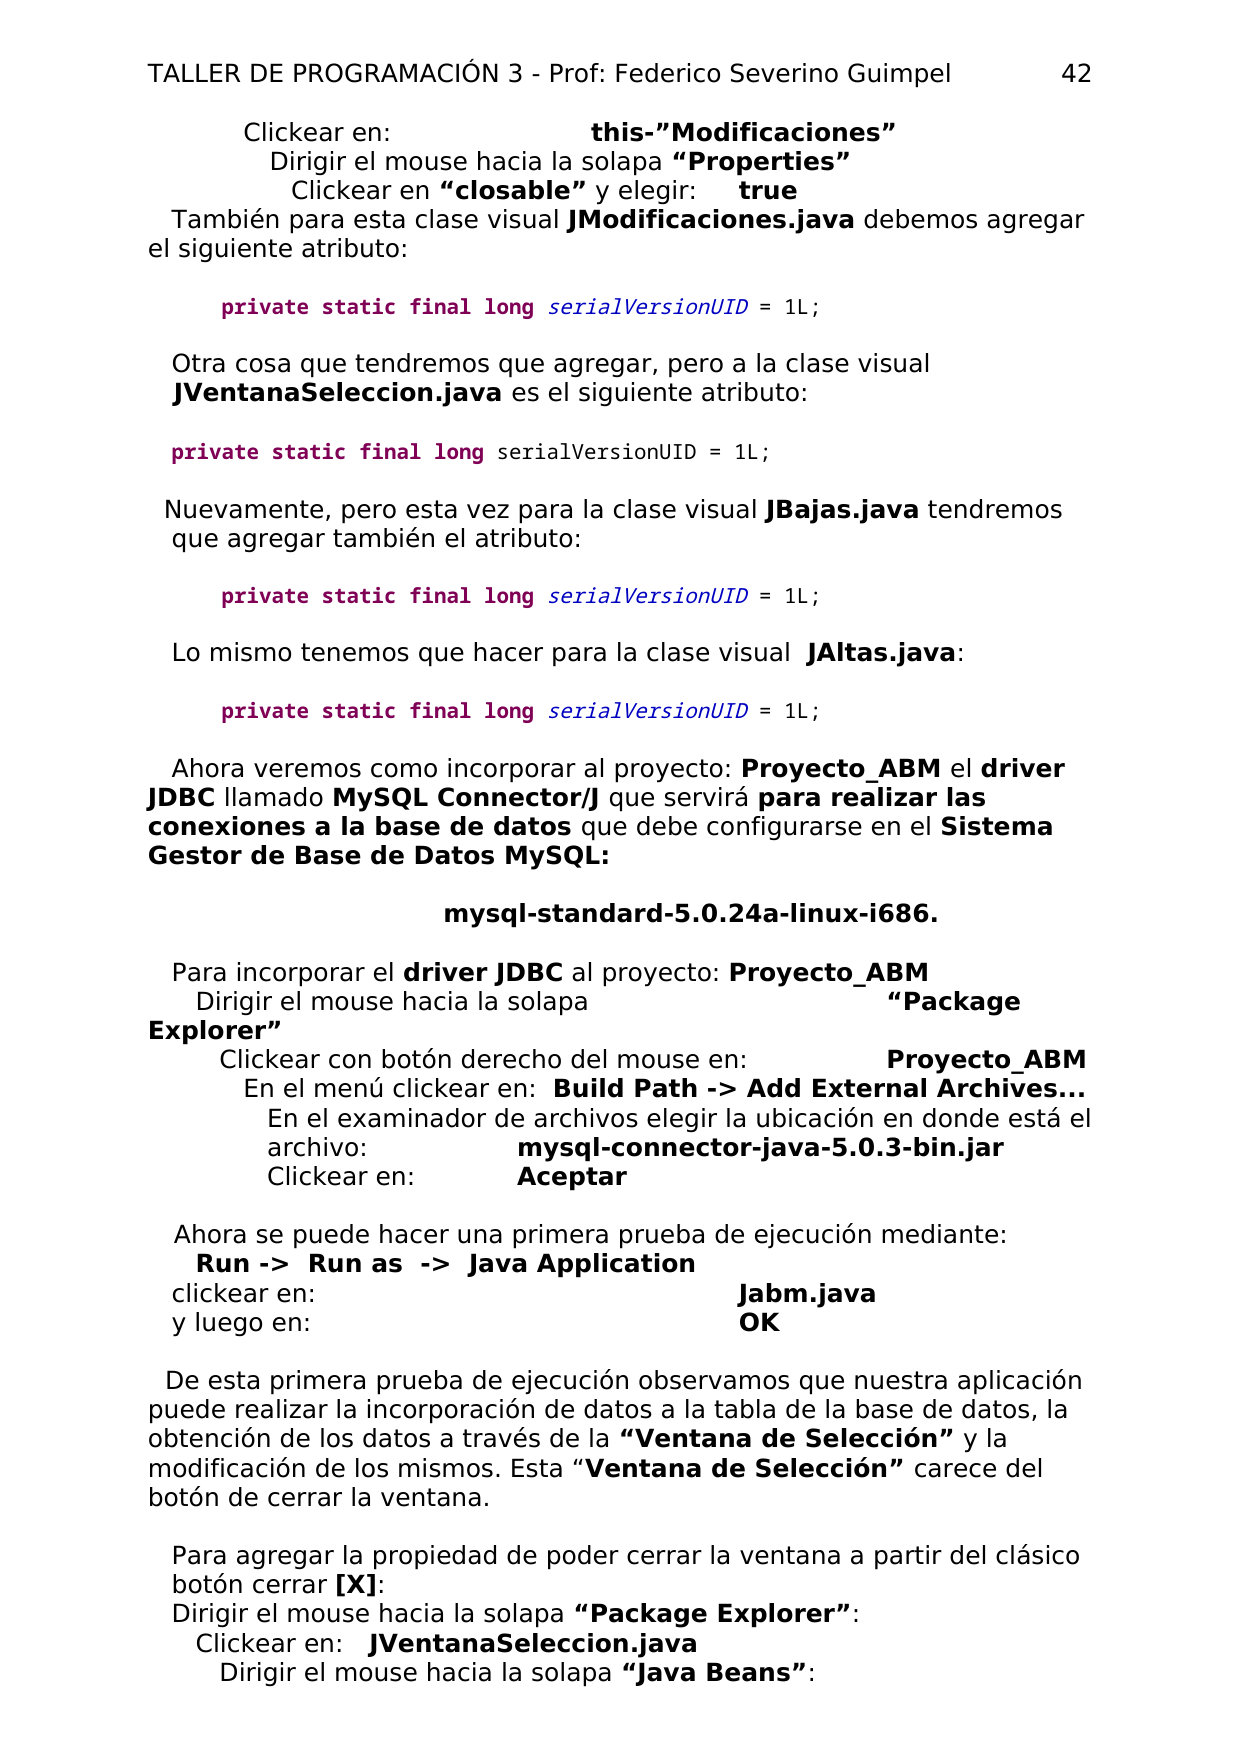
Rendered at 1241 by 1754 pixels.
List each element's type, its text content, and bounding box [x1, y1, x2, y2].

text Nuevamente, pero esta vez para la clase visual JBajas.java tendremos [148, 495, 1093, 524]
text botón cerrar [X]: [148, 1570, 1093, 1599]
text private static final long serialVersionUID = 1L; [148, 582, 1093, 610]
text Clickear en: JVentanaSeleccion.java [148, 1629, 1093, 1658]
text Dirigir el mouse hacia la solapa “Properties” [148, 147, 1093, 176]
text De esta primera prueba de ejecución observamos que nuestra aplicación puede realizar la incorporación de datos a la tabla de la base de datos, la obtención de los datos a través de la “Ventana de Selección” y la modificación de los mismos. Esta “Ventana de Selección” carece del botón de cerrar la ventana. [148, 1366, 1093, 1512]
text Clickear en “closable” y elegir: true [148, 176, 1093, 205]
text clickear en: Jabm.java [148, 1279, 1093, 1308]
text Dirigir el mouse hacia la solapa “Package Explorer”: [148, 1599, 1093, 1629]
text Clickear con botón derecho del mouse en: Proyecto_ABM [148, 1045, 1093, 1074]
text private static final long serialVersionUID = 1L; [148, 696, 1093, 724]
text Otra cosa que tendremos que agregar, pero a la clase visual [148, 349, 1093, 378]
text y luego en: OK [148, 1308, 1093, 1337]
text Clickear en: this-”Modificaciones” [148, 118, 1093, 147]
text Lo mismo tenemos que hacer para la clase visual JAltas.java: [148, 638, 1093, 668]
text Ahora se puede hacer una primera prueba de ejecución mediante: [148, 1220, 1093, 1249]
text Clickear en: Aceptar [148, 1162, 1093, 1191]
text private static final long serialVersionUID = 1L; [148, 292, 1093, 320]
text También para esta clase visual JModificaciones.java debemos agregar el siguiente atributo: [148, 205, 1093, 263]
text Para agregar la propiedad de poder cerrar la ventana a partir del clásico [148, 1541, 1093, 1570]
text Ahora veremos como incorporar al proyecto: Proyecto_ABM el driver JDBC llamado MySQL Connector/J que servirá para realizar las conexiones a la base de datos que debe configurarse en el Sistema Gestor de Base de Datos MySQL: [148, 754, 1093, 870]
text mysql-standard-5.0.24a-linux-i686. [148, 899, 1093, 929]
text Dirigir el mouse hacia la solapa “Java Beans”: [148, 1658, 1093, 1687]
text Para incorporar el driver JDBC al proyecto: Proyecto_ABM [148, 958, 1093, 987]
text En el menú clickear en: Build Path -> Add External Archives... [148, 1074, 1093, 1104]
text private static final long serialVersionUID = 1L; [148, 436, 1093, 466]
text Dirigir el mouse hacia la solapa “Package Explorer” [148, 987, 1093, 1045]
text archivo: mysql-connector-java-5.0.3-bin.jar [148, 1133, 1093, 1162]
text En el examinador de archivos elegir la ubicación en donde está el [148, 1104, 1093, 1133]
text Run -> Run as -> Java Application [148, 1249, 1093, 1279]
text JVentanaSeleccion.java es el siguiente atributo: [148, 378, 1093, 407]
text que agregar también el atributo: [148, 524, 1093, 553]
